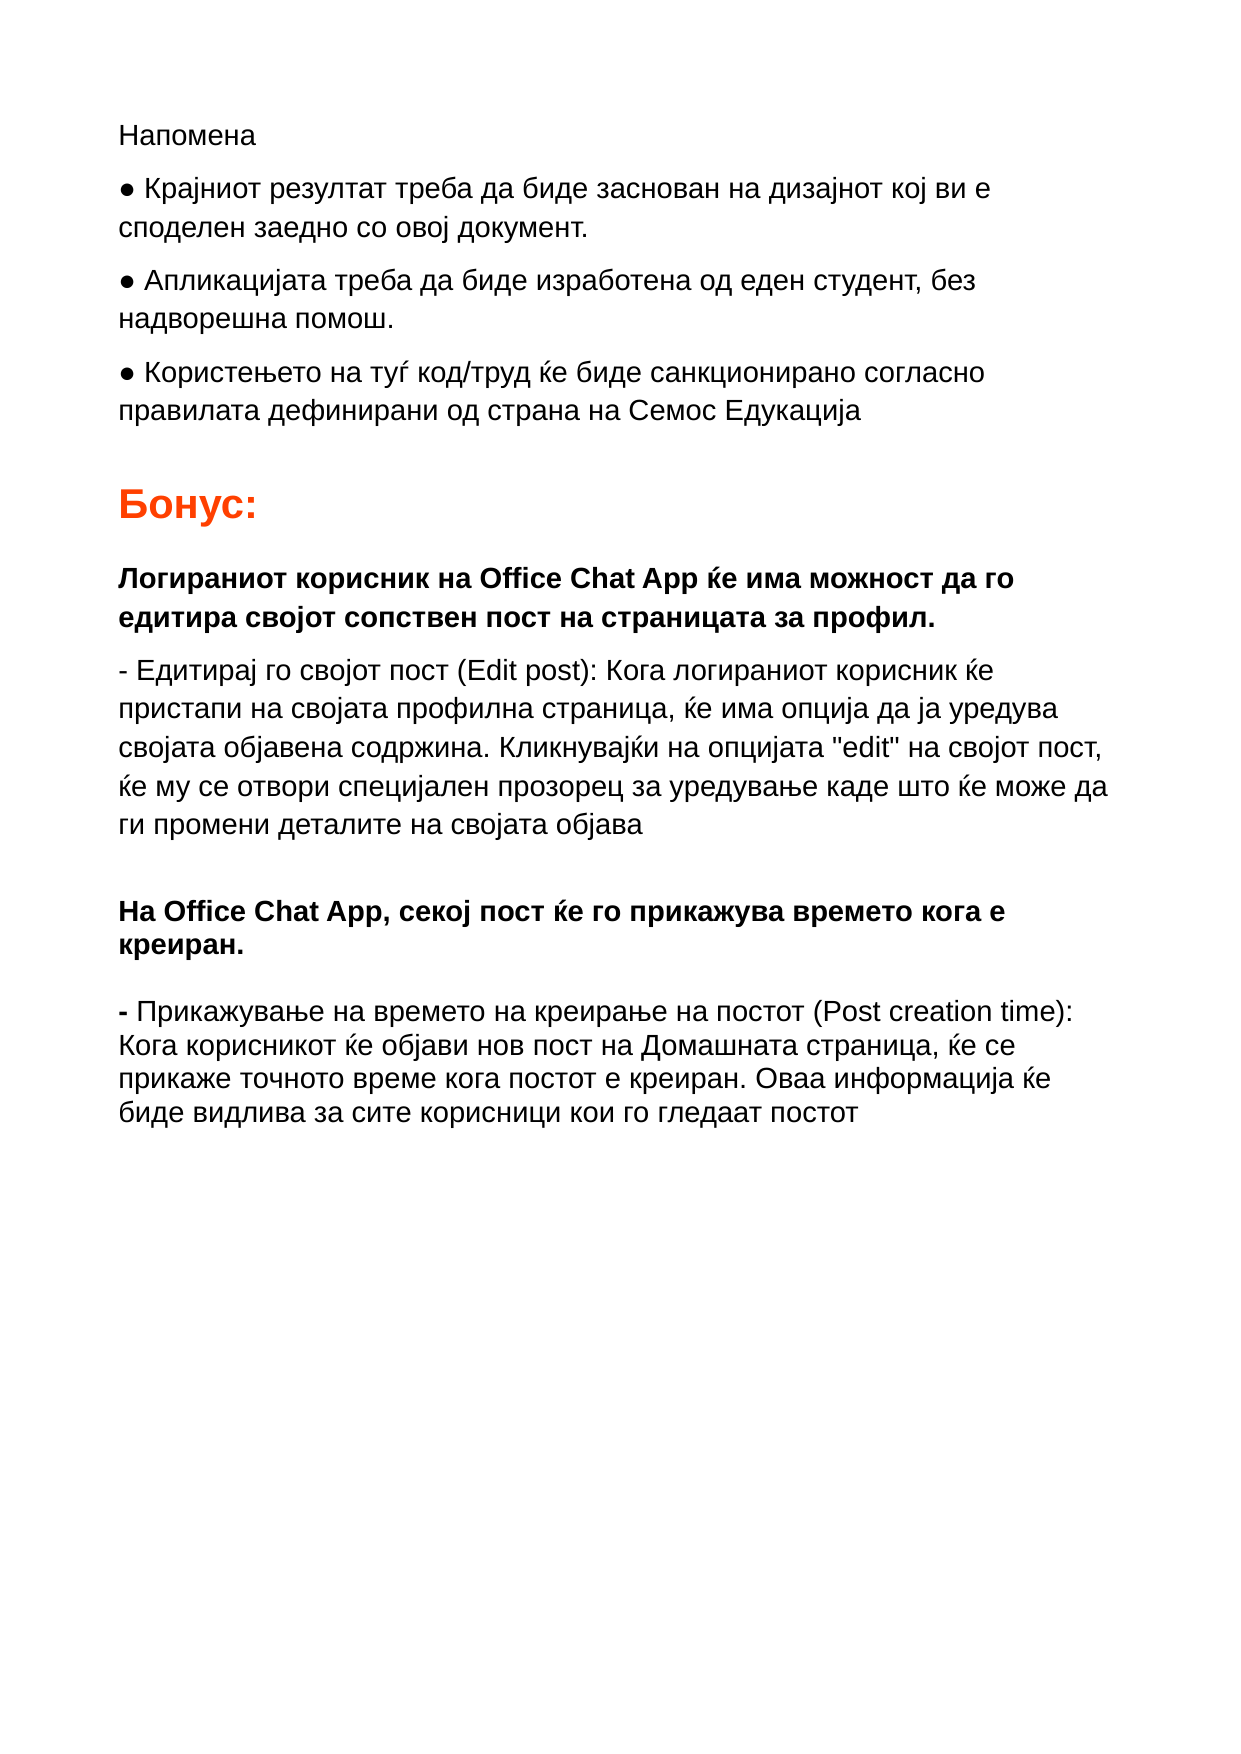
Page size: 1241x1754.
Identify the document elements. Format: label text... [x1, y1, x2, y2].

text ● Апликацијата треба да биде изработена од еден студент, без надворешна помош. [118, 263, 1122, 335]
text На Office Chat App, секој пост ќе го прикажува времето кога е креиран. [118, 894, 1122, 961]
text Бонус: [118, 480, 1122, 528]
text Логираниот корисник на Office Chat App ќе има можност да го едитира својот сопствен пост на страницата за профил. [118, 561, 1122, 633]
text Напомена [118, 118, 1122, 152]
text - Едитирај го својот пост (Edit post): Кога логираниот корисник ќе пристапи на својата профилна страница, ќе има опција да ја уредува својата објавена содржина. Кликнувајќи на опцијата "edit" на својот пост, ќе му се отвори специјален прозорец за уредување каде што ќе може да ги промени деталите на својата објава [118, 653, 1122, 841]
text ● Користењето на туѓ код/труд ќе биде санкционирано согласно правилата дефинирани од страна на Семос Едукација [118, 354, 1122, 427]
text - Прикажување на времето на креирање на постот (Post creation time): Кога корисникот ќе објави нов пост на Домашната страница, ќе се прикаже точното време кога постот е креиран. Оваа информација ќе биде видлива за сите корисници кои го гледаат постот [118, 994, 1122, 1128]
text ● Крајниот резултат треба да биде заснован на дизајнот кој ви е споделен заедно со овој документ. [118, 171, 1122, 243]
